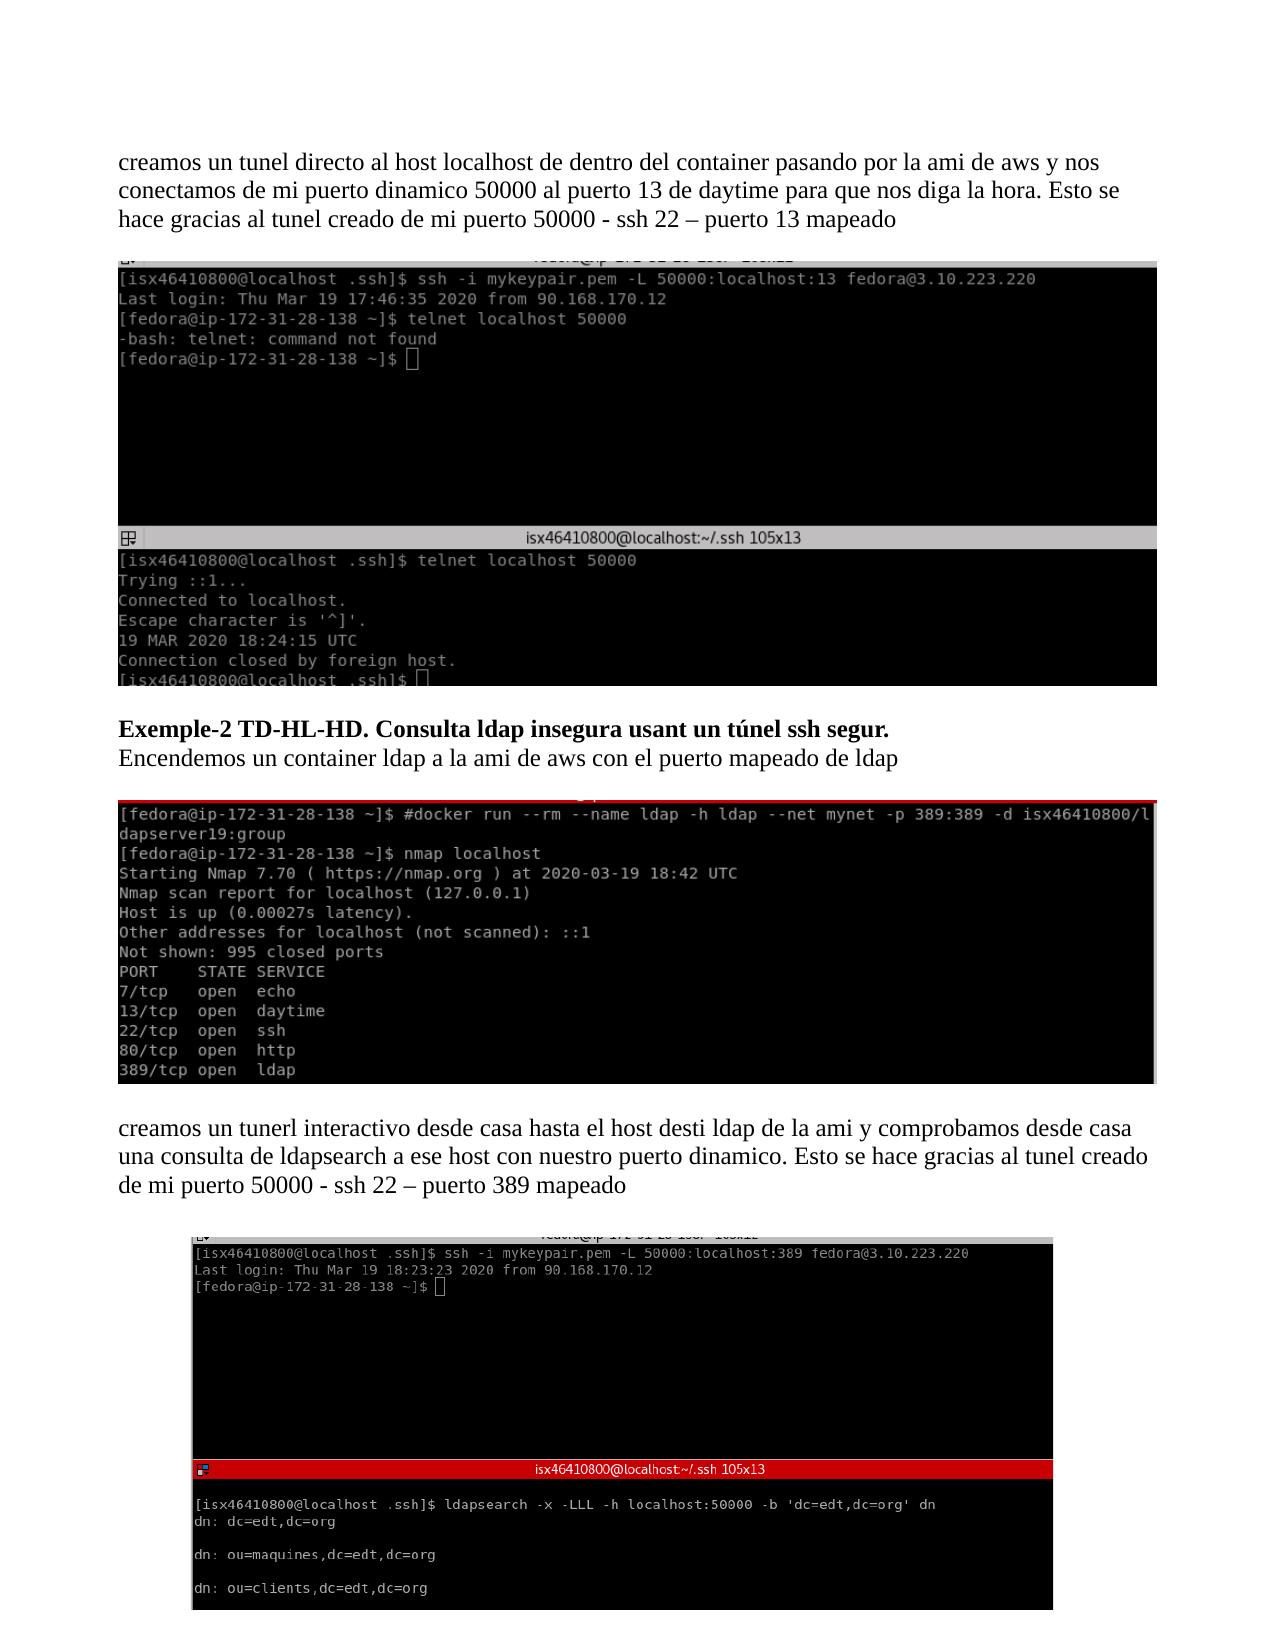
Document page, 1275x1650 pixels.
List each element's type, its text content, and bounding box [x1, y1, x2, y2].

text creamos un tunerl interactivo desde casa hasta el host desti ldap de la ami y comprobamos desde casa una consulta de ldapsearch a ese host con nuestro puerto dinamico. Esto se hace gracias al tunel creado de mi puerto 50000 - ssh 22 – puerto 389 mapeado [118, 1113, 1157, 1199]
text creamos un tunel directo al host localhost de dentro del container pasando por la ami de aws y nos conectamos de mi puerto dinamico 50000 al puerto 13 de daytime para que nos diga la hora. Esto se hace gracias al tunel creado de mi puerto 50000 - ssh 22 – puerto 13 mapeado [118, 147, 1157, 233]
picture [118, 261, 1157, 686]
picture [118, 800, 1157, 1084]
picture [190, 1237, 1054, 1610]
text Encendemos un container ldap a la ami de aws con el puerto mapeado de ldap [118, 743, 1157, 772]
text Exemple-2 TD-HL-HD. Consulta ldap insegura usant un túnel ssh segur. [118, 714, 1157, 743]
